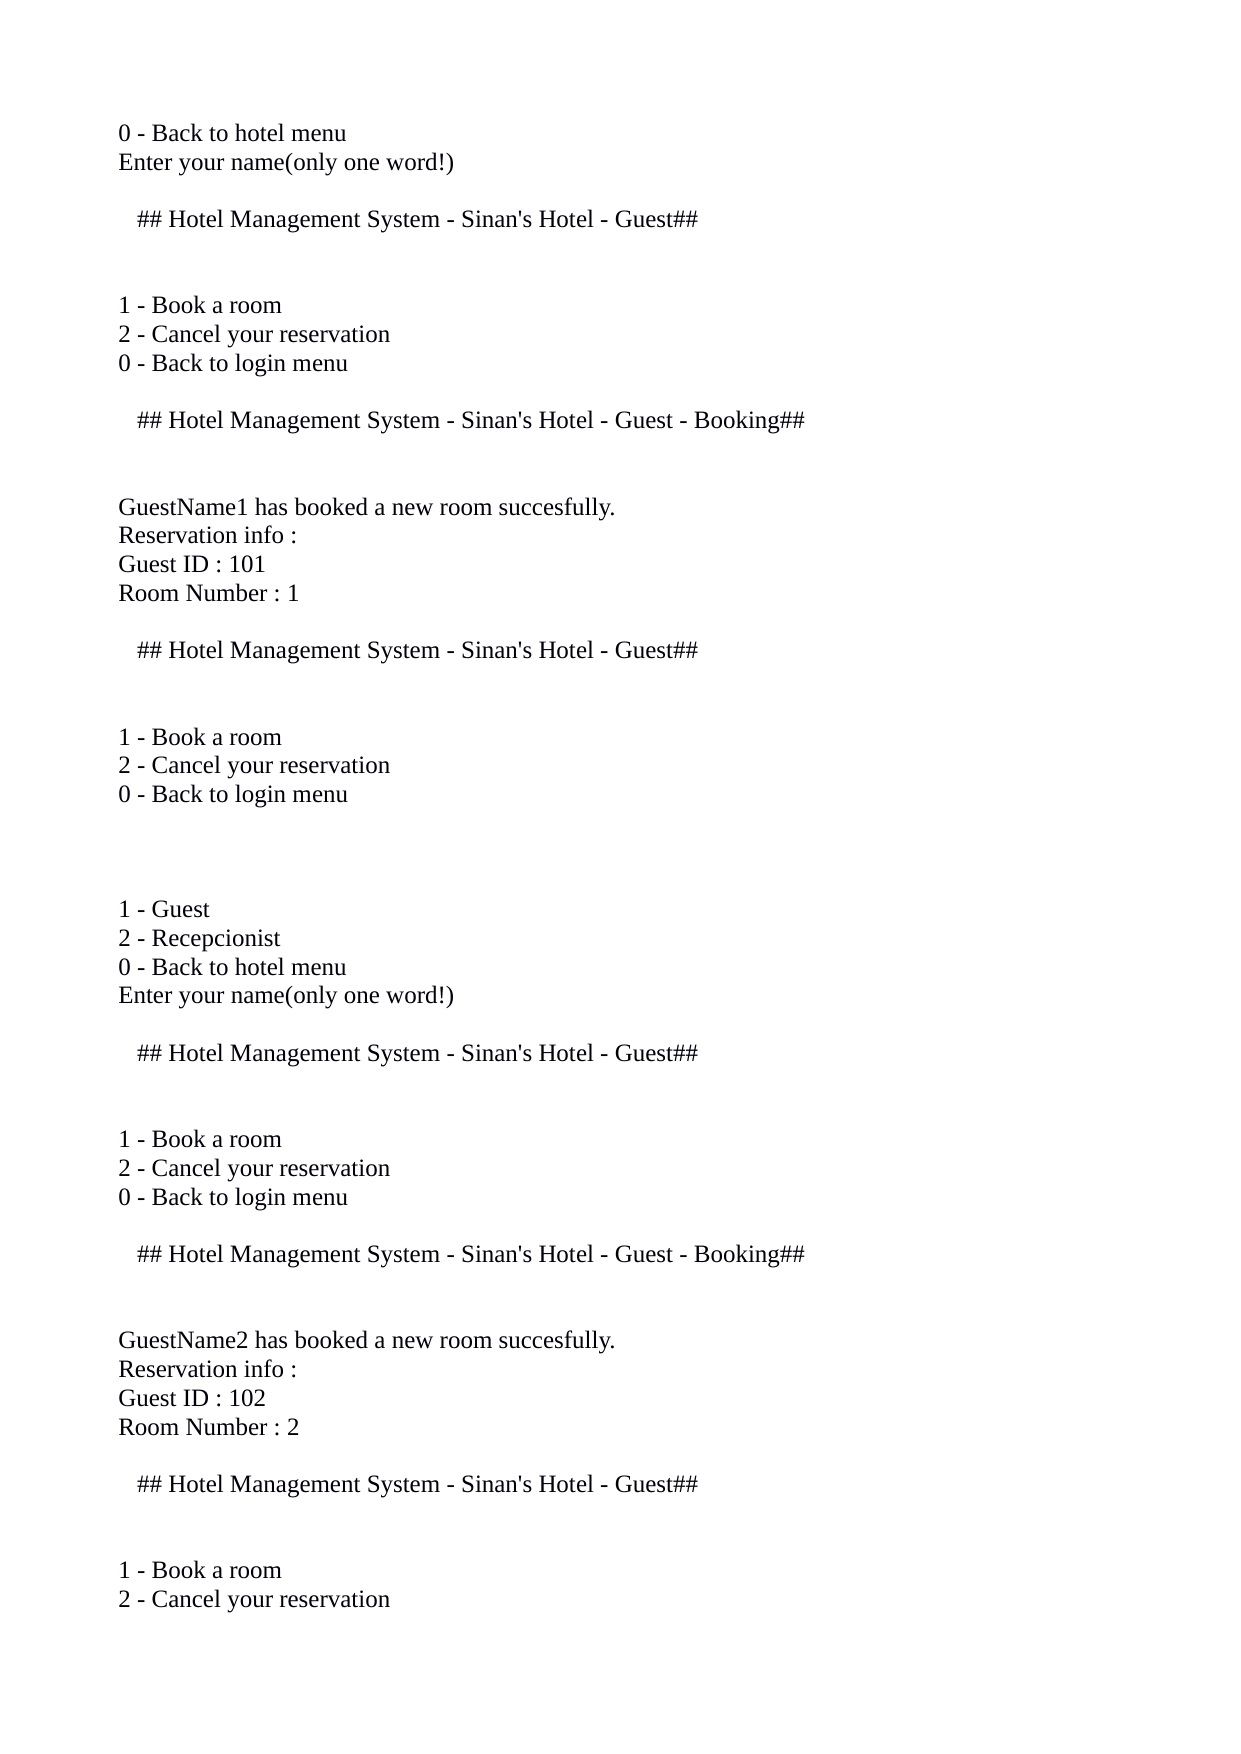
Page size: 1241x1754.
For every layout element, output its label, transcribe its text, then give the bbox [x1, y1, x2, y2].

text Guest ID : 101 [118, 549, 1122, 578]
text 1 - Guest [118, 894, 1122, 923]
text GuestName1 has booked a new room succesfully. [118, 492, 1122, 521]
text 2 - Cancel your reservation [118, 751, 1122, 779]
text 2 - Cancel your reservation [118, 1153, 1122, 1182]
text ## Hotel Management System - Sinan's Hotel - Guest - Booking## [118, 1239, 1122, 1268]
text 2 - Recepcionist [118, 923, 1122, 952]
text 2 - Cancel your reservation [118, 319, 1122, 348]
text Guest ID : 102 [118, 1383, 1122, 1412]
text ## Hotel Management System - Sinan's Hotel - Guest - Booking## [118, 406, 1122, 434]
text Enter your name(only one word!) [118, 981, 1122, 1009]
text 0 - Back to hotel menu [118, 118, 1122, 147]
text 1 - Book a room [118, 1556, 1122, 1584]
text Room Number : 1 [118, 578, 1122, 607]
text 0 - Back to login menu [118, 1182, 1122, 1211]
text 1 - Book a room [118, 1124, 1122, 1153]
text 1 - Book a room [118, 722, 1122, 751]
text 2 - Cancel your reservation [118, 1584, 1122, 1613]
text ## Hotel Management System - Sinan's Hotel - Guest## [118, 636, 1122, 664]
text Enter your name(only one word!) [118, 147, 1122, 176]
text Room Number : 2 [118, 1412, 1122, 1441]
text 0 - Back to hotel menu [118, 952, 1122, 981]
text ## Hotel Management System - Sinan's Hotel - Guest## [118, 1038, 1122, 1067]
text 0 - Back to login menu [118, 779, 1122, 808]
text Reservation info : [118, 521, 1122, 549]
text 1 - Book a room [118, 291, 1122, 319]
text GuestName2 has booked a new room succesfully. [118, 1326, 1122, 1354]
text ## Hotel Management System - Sinan's Hotel - Guest## [118, 204, 1122, 233]
text ## Hotel Management System - Sinan's Hotel - Guest## [118, 1469, 1122, 1498]
text 0 - Back to login menu [118, 348, 1122, 377]
text Reservation info : [118, 1354, 1122, 1383]
